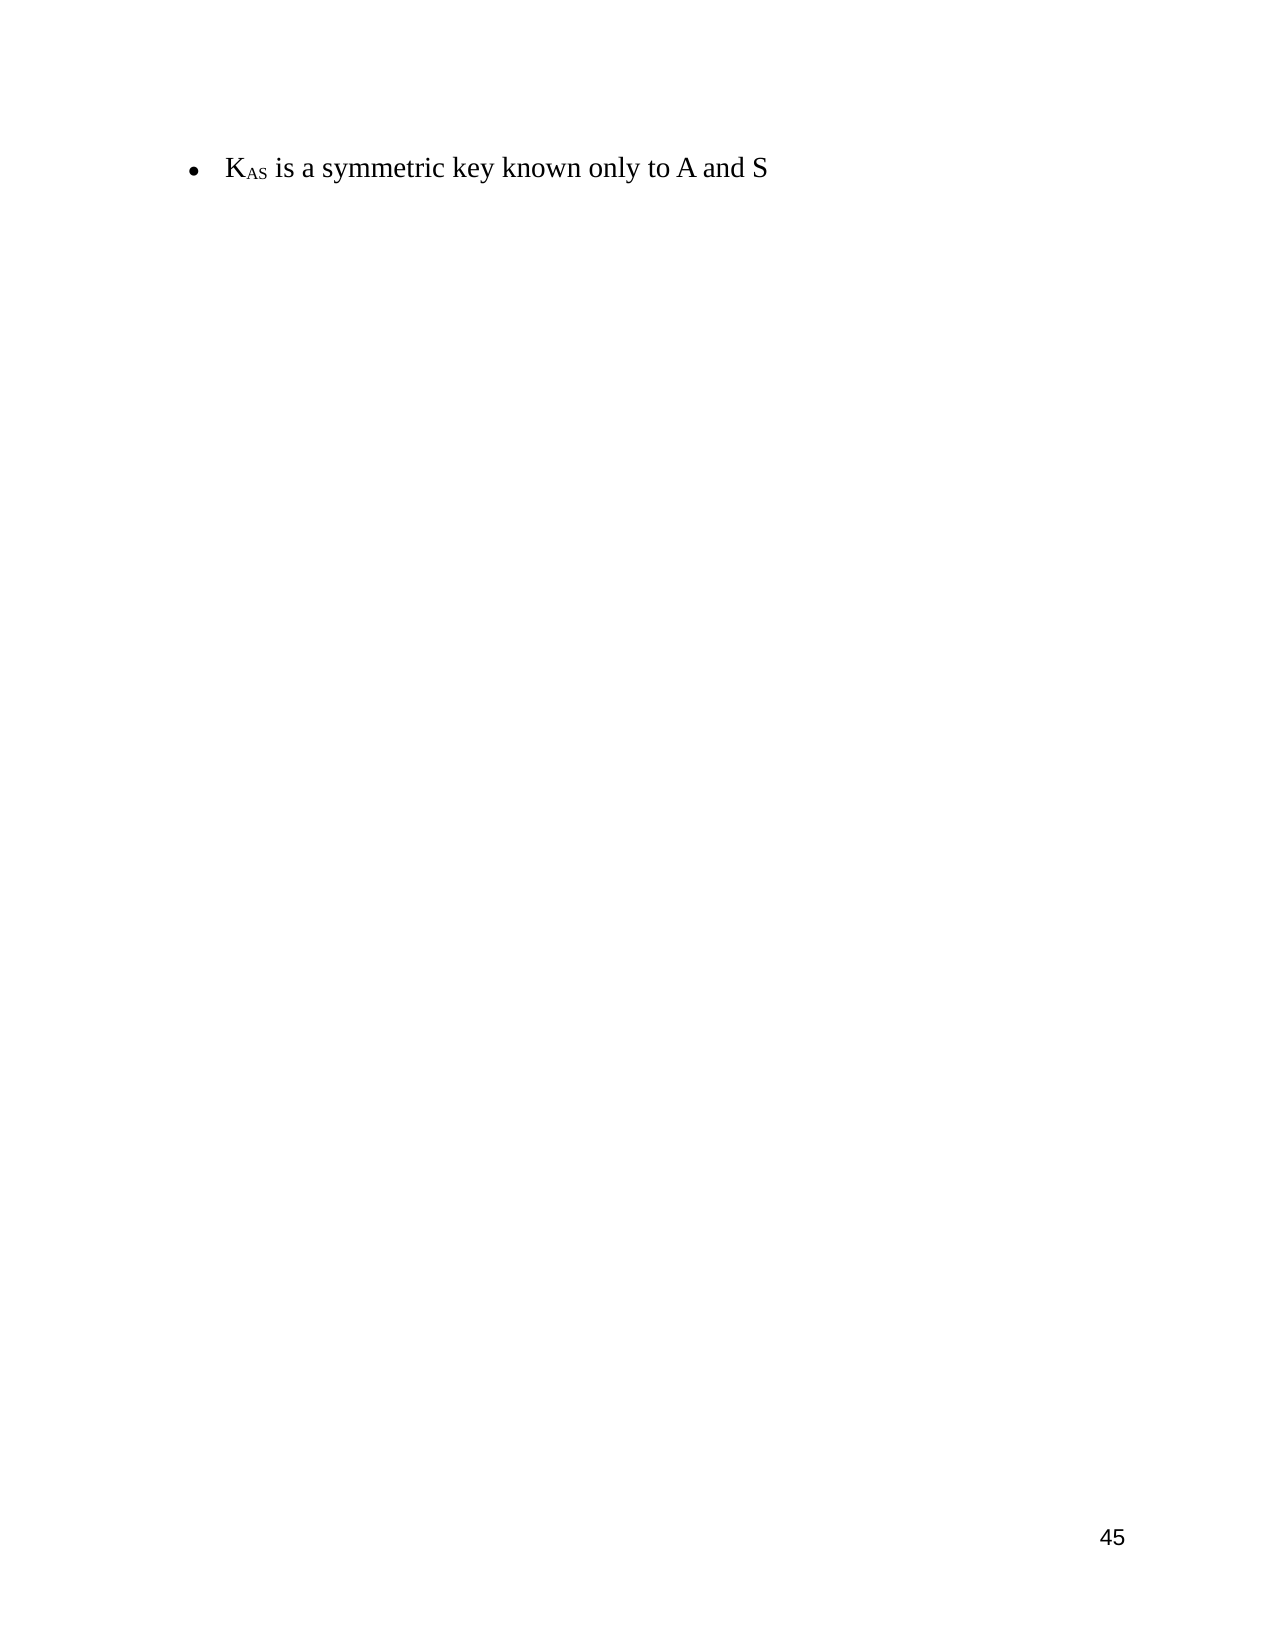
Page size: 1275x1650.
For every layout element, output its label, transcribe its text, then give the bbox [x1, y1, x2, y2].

list KAS is a symmetric key known only to A and S [187, 150, 1125, 183]
